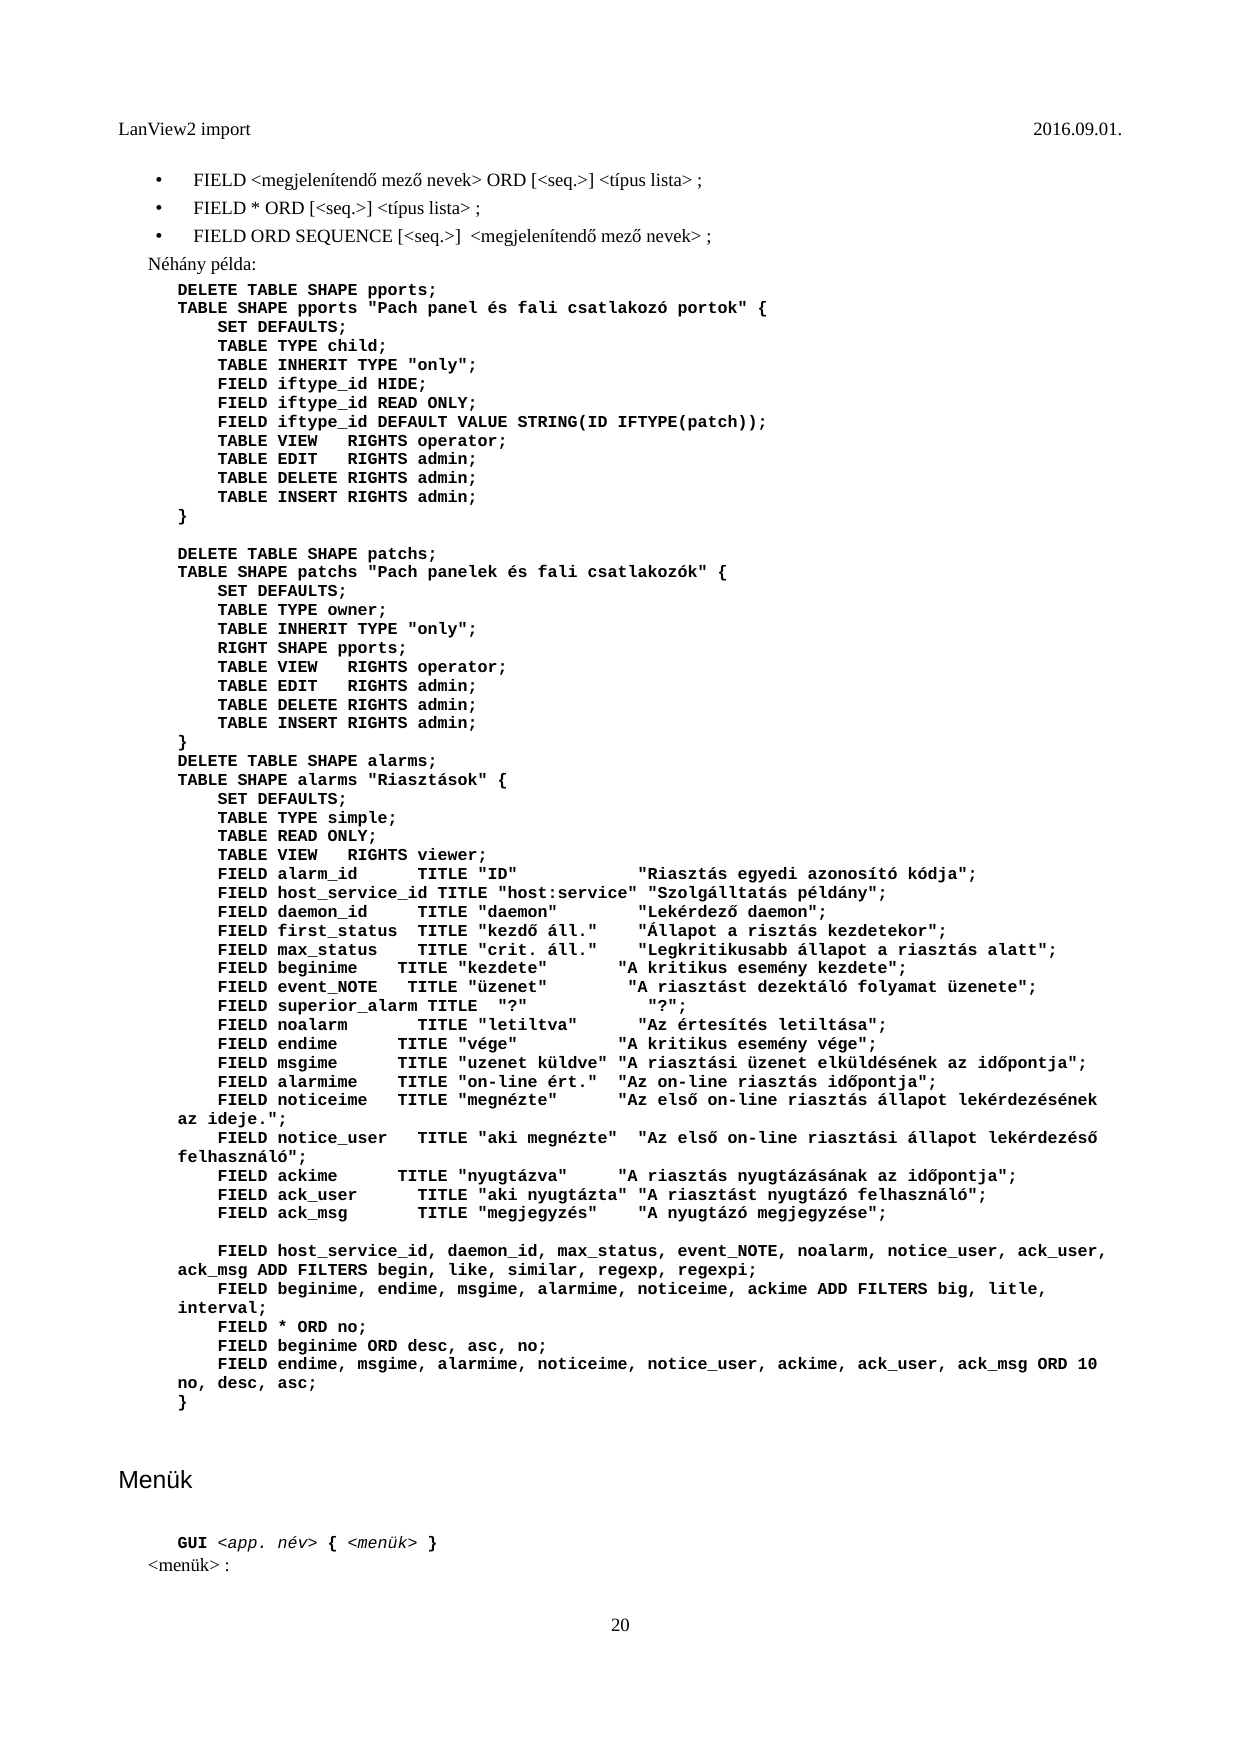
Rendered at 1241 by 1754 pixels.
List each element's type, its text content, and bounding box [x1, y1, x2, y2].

text TABLE INSERT RIGHTS admin; [177, 715, 1122, 734]
text TABLE SHAPE patchs "Pach panelek és fali csatlakozók" { [177, 564, 1122, 583]
text TABLE INHERIT TYPE "only"; [177, 621, 1122, 639]
text TABLE VIEW RIGHTS operator; [177, 658, 1122, 677]
text TABLE SHAPE pports "Pach panel és fali csatlakozó portok" { [177, 300, 1122, 319]
subtitle Menük [118, 1466, 1122, 1494]
text TABLE EDIT RIGHTS admin; [177, 677, 1122, 696]
text } [177, 734, 1122, 753]
text SET DEFAULTS; [177, 790, 1122, 809]
text TABLE TYPE owner; [177, 602, 1122, 621]
text } [177, 1394, 1122, 1412]
text FIELD daemon_id TITLE "daemon" "Lekérdező daemon"; [177, 903, 1122, 922]
text TABLE DELETE RIGHTS admin; [177, 696, 1122, 715]
text FIELD * ORD no; [177, 1318, 1122, 1337]
text GUI <app. név> { <menük> } [177, 1534, 1122, 1553]
text FIELD ackime TITLE "nyugtázva" "A riasztás nyugtázásának az időpontja"; [177, 1167, 1122, 1186]
text FIELD alarm_id TITLE "ID" "Riasztás egyedi azonosító kódja"; [177, 866, 1122, 884]
text FIELD event_NOTE TITLE "üzenet" "A riasztást dezektáló folyamat üzenete"; [177, 979, 1122, 998]
text Néhány példa: [118, 253, 1122, 275]
text TABLE TYPE child; [177, 338, 1122, 357]
text FIELD beginime, endime, msgime, alarmime, noticeime, ackime ADD FILTERS big, litle, interval; [177, 1281, 1122, 1318]
text FIELD superior_alarm TITLE "?" "?"; [177, 998, 1122, 1017]
text RIGHT SHAPE pports; [177, 639, 1122, 658]
text TABLE EDIT RIGHTS admin; [177, 451, 1122, 470]
text TABLE VIEW RIGHTS operator; [177, 432, 1122, 451]
text TABLE TYPE simple; [177, 809, 1122, 828]
text FIELD iftype_id HIDE; [177, 376, 1122, 394]
text TABLE INHERIT TYPE "only"; [177, 357, 1122, 376]
text } [177, 507, 1122, 526]
text TABLE VIEW RIGHTS viewer; [177, 847, 1122, 866]
text FIELD host_service_id, daemon_id, max_status, event_NOTE, noalarm, notice_user, ack_user, ack_msg ADD FILTERS begin, like, similar, regexp, regexpi; [177, 1243, 1122, 1281]
text DELETE TABLE SHAPE alarms; [177, 753, 1122, 771]
text FIELD max_status TITLE "crit. áll." "Legkritikusabb állapot a riasztás alatt"; [177, 941, 1122, 960]
text FIELD ack_user TITLE "aki nyugtázta" "A riasztást nyugtázó felhasználó"; [177, 1186, 1122, 1205]
text FIELD iftype_id DEFAULT VALUE STRING(ID IFTYPE(patch)); [177, 413, 1122, 432]
text FIELD beginime TITLE "kezdete" "A kritikus esemény kezdete"; [177, 960, 1122, 979]
text DELETE TABLE SHAPE pports; [177, 281, 1122, 300]
text TABLE SHAPE alarms "Riasztások" { [177, 771, 1122, 790]
text FIELD alarmime TITLE "on-line ért." "Az on-line riasztás időpontja"; [177, 1073, 1122, 1092]
text FIELD first_status TITLE "kezdő áll." "Állapot a risztás kezdetekor"; [177, 922, 1122, 941]
text <menük> : [118, 1553, 1122, 1575]
text FIELD notice_user TITLE "aki megnézte" "Az első on-line riasztási állapot lekérdezéső felhasználó"; [177, 1130, 1122, 1167]
list FIELD ORD SEQUENCE [<seq.>] <megjelenítendő mező nevek> ; [156, 225, 1122, 247]
text FIELD noalarm TITLE "letiltva" "Az értesítés letiltása"; [177, 1017, 1122, 1035]
text FIELD endime TITLE "vége" "A kritikus esemény vége"; [177, 1035, 1122, 1054]
text FIELD endime, msgime, alarmime, noticeime, notice_user, ackime, ack_user, ack_msg ORD 10 no, desc, asc; [177, 1356, 1122, 1394]
text DELETE TABLE SHAPE patchs; [177, 545, 1122, 564]
text SET DEFAULTS; [177, 319, 1122, 338]
text TABLE DELETE RIGHTS admin; [177, 470, 1122, 489]
text TABLE READ ONLY; [177, 828, 1122, 847]
list FIELD * ORD [<seq.>] <típus lista> ; [156, 197, 1122, 219]
text TABLE INSERT RIGHTS admin; [177, 489, 1122, 507]
text FIELD noticeime TITLE "megnézte" "Az első on-line riasztás állapot lekérdezésének az ideje."; [177, 1092, 1122, 1130]
text SET DEFAULTS; [177, 583, 1122, 602]
text FIELD msgime TITLE "uzenet küldve" "A riasztási üzenet elküldésének az időpontja"; [177, 1054, 1122, 1073]
text FIELD iftype_id READ ONLY; [177, 394, 1122, 413]
text FIELD host_service_id TITLE "host:service" "Szolgálltatás példány"; [177, 884, 1122, 903]
text FIELD beginime ORD desc, asc, no; [177, 1337, 1122, 1356]
list FIELD <megjelenítendő mező nevek> ORD [<seq.>] <típus lista> ; [156, 169, 1122, 191]
text FIELD ack_msg TITLE "megjegyzés" "A nyugtázó megjegyzése"; [177, 1205, 1122, 1224]
